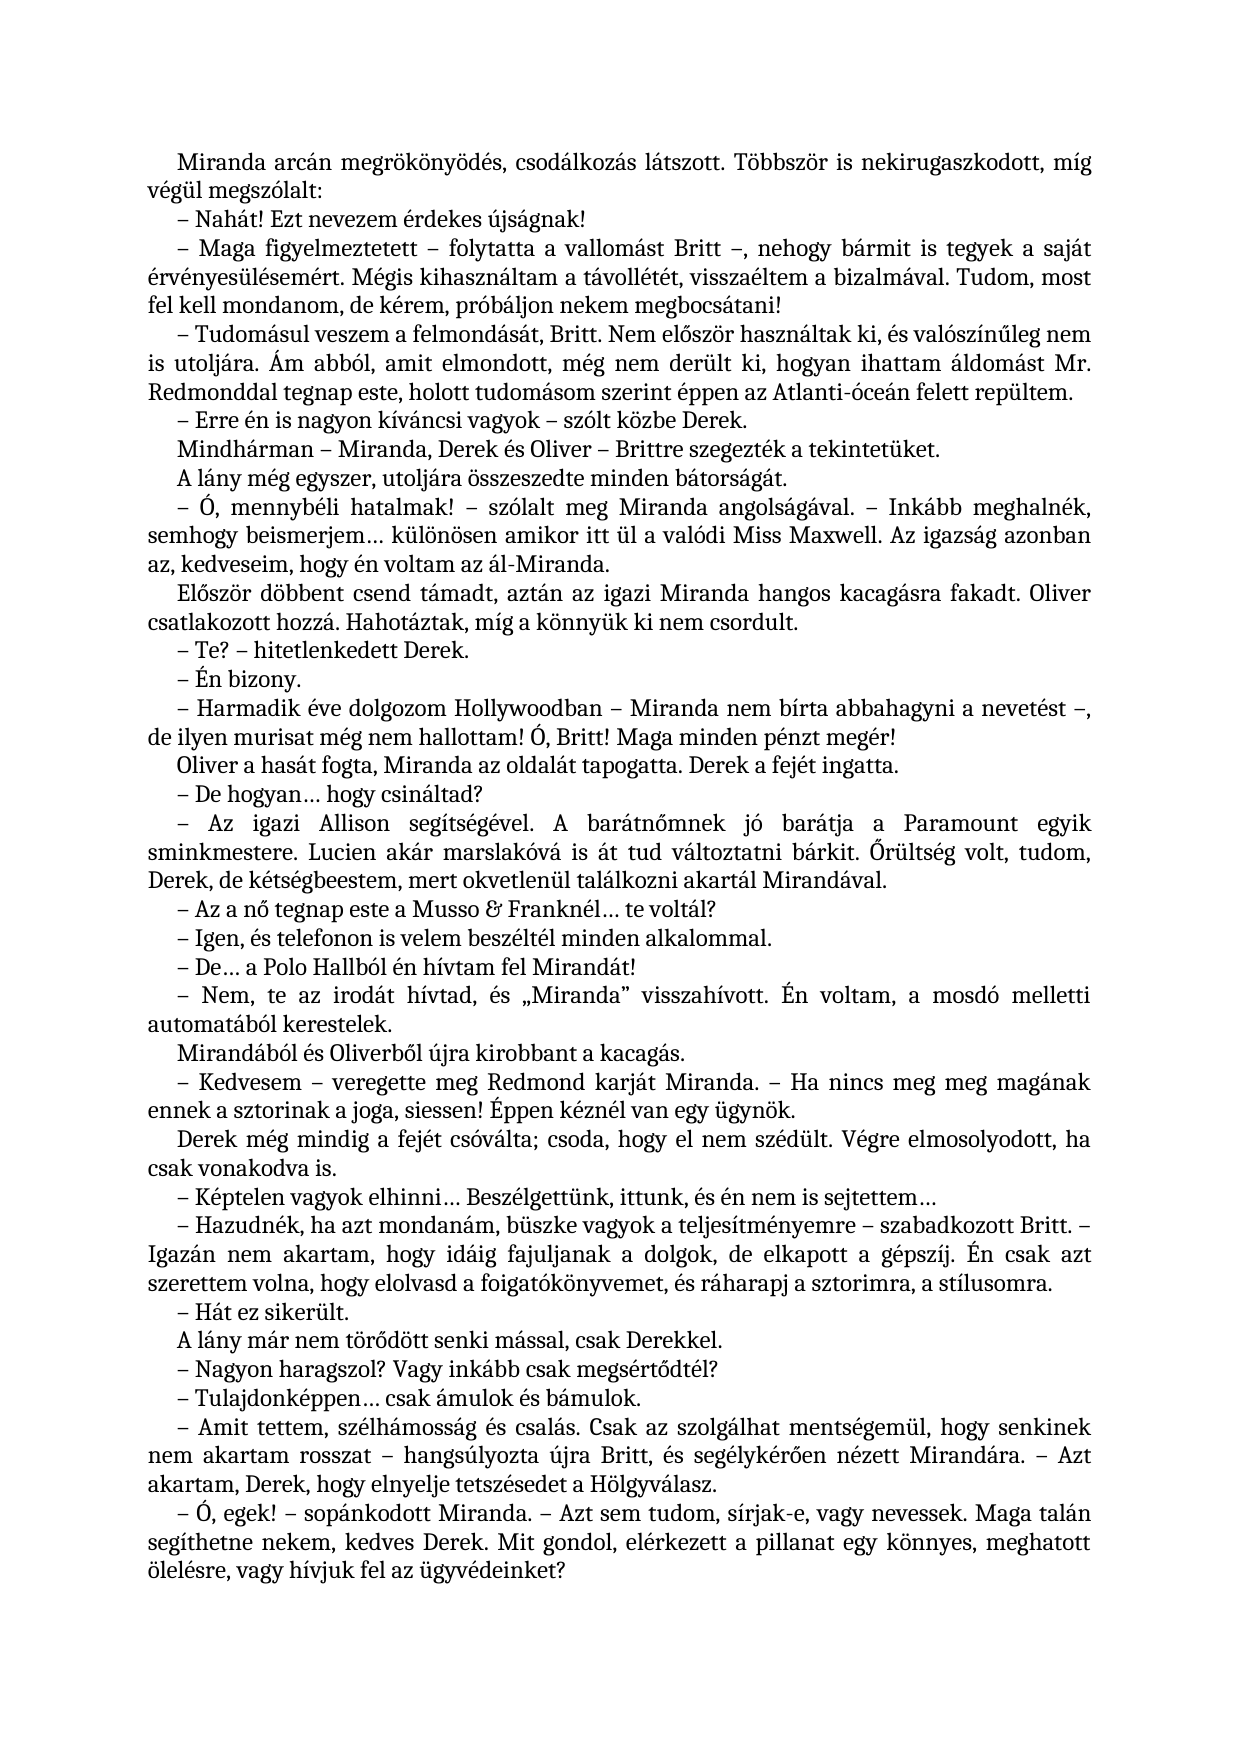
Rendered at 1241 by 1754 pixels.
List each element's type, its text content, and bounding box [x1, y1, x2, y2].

text Derek még mindig a fejét csóválta; csoda, hogy el nem szédült. Végre elmosolyodott, ha csak vonakodva is. [148, 1125, 1093, 1183]
text Először döbbent csend támadt, aztán az igazi Miranda hangos kacagásra fakadt. Oliver csatlakozott hozzá. Hahotáztak, míg a könnyük ki nem csordult. [148, 579, 1093, 636]
text Mirandából és Oliverből újra kirobbant a kacagás. [148, 1039, 1093, 1068]
text – Nahát! Ezt nevezem érdekes újságnak! [148, 205, 1093, 234]
text – Hazudnék, ha azt mondanám, büszke vagyok a teljesítményemre – szabadkozott Britt. – Igazán nem akartam, hogy idáig fajuljanak a dolgok, de elkapott a gépszíj. Én csak azt szerettem volna, hogy elolvasd a foigatókönyvemet, és ráharapj a sztorimra, a stílusomra. [148, 1211, 1093, 1298]
text A lány már nem törődött senki mással, csak Derekkel. [148, 1326, 1093, 1355]
text – Az igazi Allison segítségével. A barátnőmnek jó barátja a Paramount egyik sminkmestere. Lucien akár marslakóvá is át tud változtatni bárkit. Őrültség volt, tudom, Derek, de kétségbeestem, mert okvetlenül találkozni akartál Mirandával. [148, 809, 1093, 895]
text – Nagyon haragszol? Vagy inkább csak megsértődtél? [148, 1355, 1093, 1384]
text – Nem, te az irodát hívtad, és „Miranda” visszahívott. Én voltam, a mosdó melletti automatából kerestelek. [148, 981, 1093, 1039]
text – Tudomásul veszem a felmondását, Britt. Nem először használtak ki, és valószínűleg nem is utoljára. Ám abból, amit elmondott, még nem derült ki, hogyan ihattam áldomást Mr. Redmonddal tegnap este, holott tudomásom szerint éppen az Atlanti-óceán felett repültem. [148, 320, 1093, 406]
text Miranda arcán megrökönyödés, csodálkozás látszott. Többször is nekirugaszkodott, míg végül megszólalt: [148, 148, 1093, 205]
text – De hogyan… hogy csináltad? [148, 780, 1093, 809]
text – Amit tettem, szélhámosság és csalás. Csak az szolgálhat mentségemül, hogy senkinek nem akartam rosszat – hangsúlyozta újra Britt, és segélykérően nézett Mirandára. – Azt akartam, Derek, hogy elnyelje tetszésedet a Hölgyválasz. [148, 1413, 1093, 1499]
text – Tulajdonképpen… csak ámulok és bámulok. [148, 1384, 1093, 1413]
text – Én bizony. [148, 665, 1093, 694]
text – Te? – hitetlenkedett Derek. [148, 636, 1093, 665]
text – Ó, mennybéli hatalmak! – szólalt meg Miranda angolságával. – Inkább meghalnék, semhogy beismerjem… különösen amikor itt ül a valódi Miss Maxwell. Az igazság azonban az, kedveseim, hogy én voltam az ál-Miranda. [148, 493, 1093, 579]
text – Maga figyelmeztetett – folytatta a vallomást Britt –, nehogy bármit is tegyek a saját érvényesülésemért. Mégis kihasználtam a távollétét, visszaéltem a bizalmával. Tudom, most fel kell mondanom, de kérem, próbáljon nekem megbocsátani! [148, 234, 1093, 320]
text – De… a Polo Hallból én hívtam fel Mirandát! [148, 953, 1093, 981]
text – Harmadik éve dolgozom Hollywoodban – Miranda nem bírta abbahagyni a nevetést –, de ilyen murisat még nem hallottam! Ó, Britt! Maga minden pénzt megér! [148, 694, 1093, 751]
text – Hát ez sikerült. [148, 1298, 1093, 1326]
text Oliver a hasát fogta, Miranda az oldalát tapogatta. Derek a fejét ingatta. [148, 751, 1093, 780]
text – Ó, egek! – sopánkodott Miranda. – Azt sem tudom, sírjak-e, vagy nevessek. Maga talán segíthetne nekem, kedves Derek. Mit gondol, elérkezett a pillanat egy könnyes, meghatott ölelésre, vagy hívjuk fel az ügyvédeinket? [148, 1499, 1093, 1585]
text Mindhárman – Miranda, Derek és Oliver – Brittre szegezték a tekintetüket. [148, 435, 1093, 464]
text – Az a nő tegnap este a Musso & Franknél… te voltál? [148, 895, 1093, 924]
text A lány még egyszer, utoljára összeszedte minden bátorságát. [148, 464, 1093, 493]
text – Igen, és telefonon is velem beszéltél minden alkalommal. [148, 924, 1093, 953]
text – Erre én is nagyon kíváncsi vagyok – szólt közbe Derek. [148, 406, 1093, 435]
text – Kedvesem – veregette meg Redmond karját Miranda. – Ha nincs meg meg magának ennek a sztorinak a joga, siessen! Éppen kéznél van egy ügynök. [148, 1068, 1093, 1125]
text – Képtelen vagyok elhinni… Beszélgettünk, ittunk, és én nem is sejtettem… [148, 1183, 1093, 1211]
